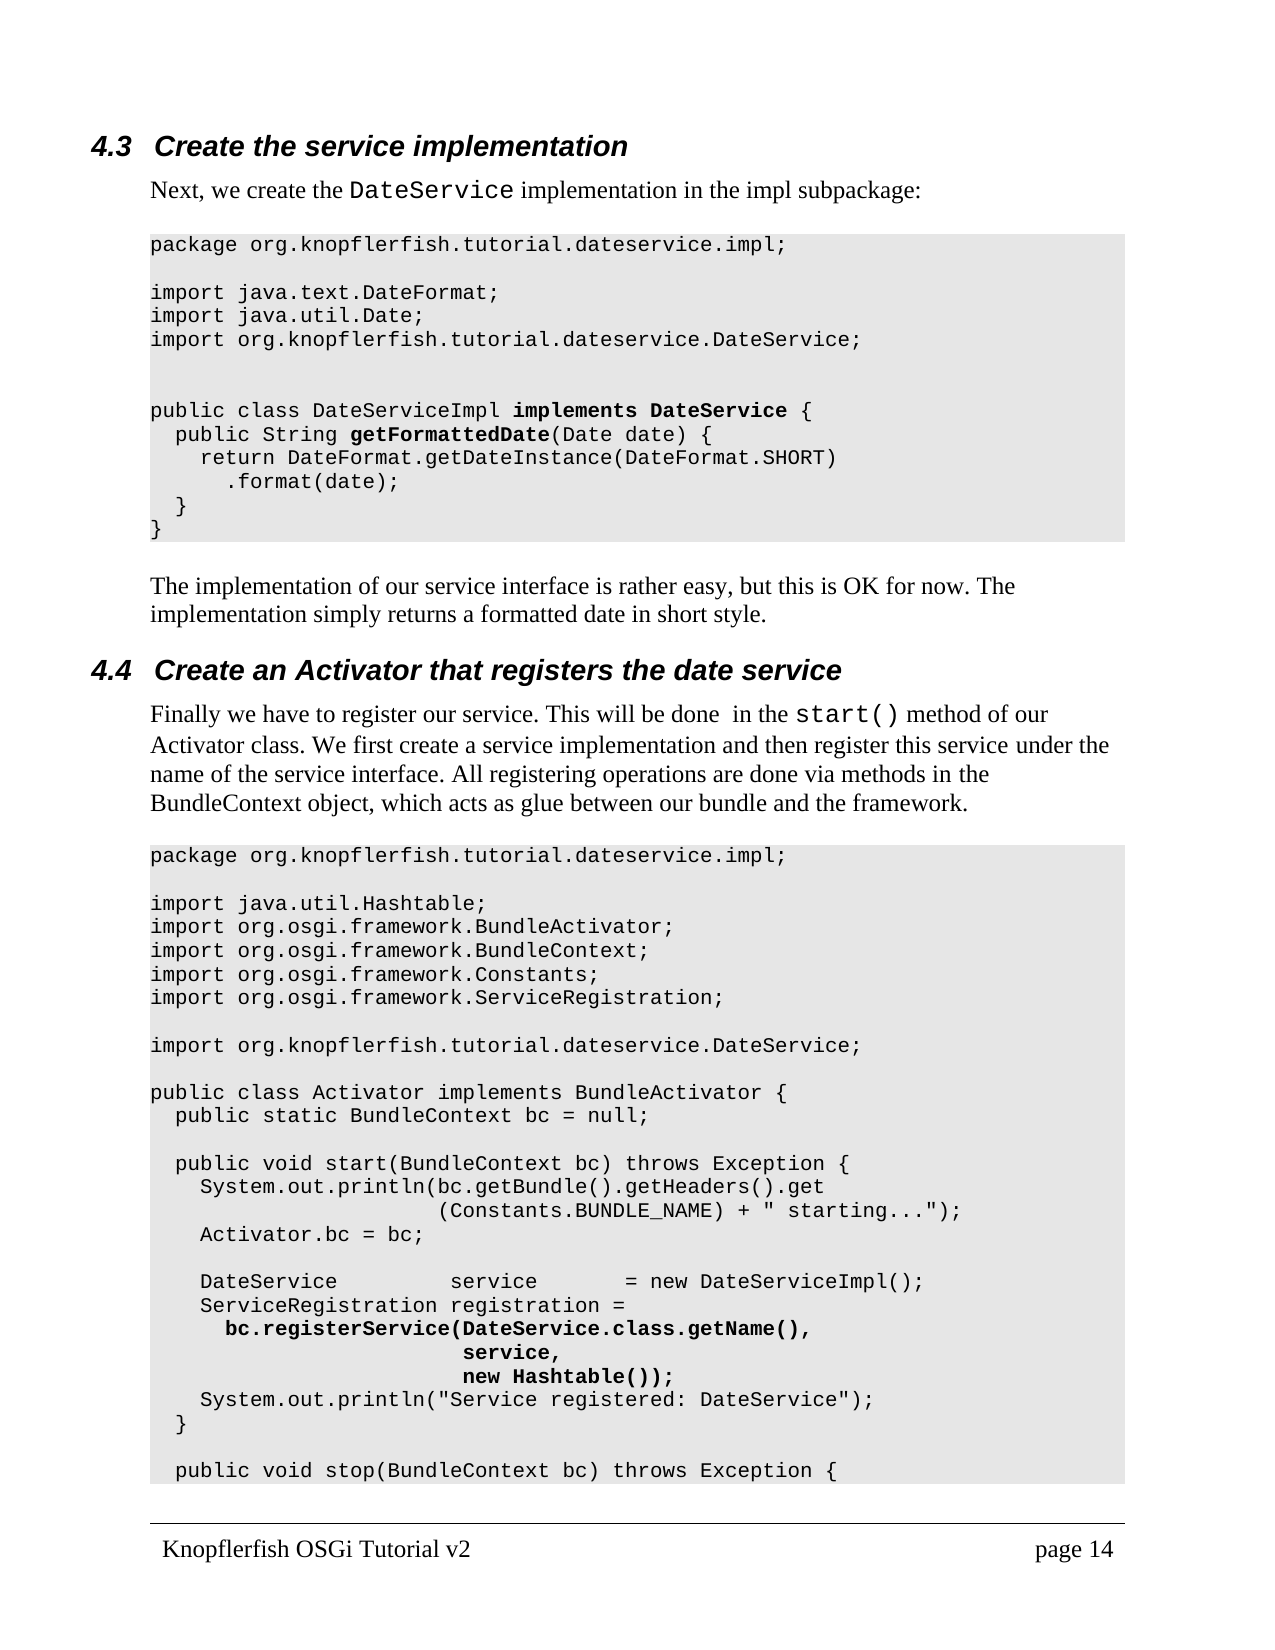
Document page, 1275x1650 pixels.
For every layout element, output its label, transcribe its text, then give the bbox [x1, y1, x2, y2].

text } [150, 494, 1125, 518]
text import org.osgi.framework.BundleContext; [150, 940, 1125, 964]
text import org.osgi.framework.Constants; [150, 964, 1125, 987]
text import java.util.Hashtable; [150, 893, 1125, 916]
text DateService service = new DateServiceImpl(); [150, 1271, 1125, 1295]
text The implementation of our service interface is rather easy, but this is OK for now. The implementation simply returns a formatted date in short style. [150, 571, 1125, 628]
text import org.knopflerfish.tutorial.dateservice.DateService; [150, 329, 1125, 353]
text (Constants.BUNDLE_NAME) + " starting..."); [150, 1200, 1125, 1224]
text } [150, 518, 1125, 542]
text public static BundleContext bc = null; [150, 1106, 1125, 1129]
text new Hashtable()); [150, 1366, 1125, 1389]
text import org.osgi.framework.ServiceRegistration; [150, 987, 1125, 1011]
text import java.text.DateFormat; [150, 282, 1125, 305]
text package org.knopflerfish.tutorial.dateservice.impl; [150, 845, 1125, 869]
text bc.registerService(DateService.class.getName(), [150, 1318, 1125, 1342]
text package org.knopflerfish.tutorial.dateservice.impl; [150, 234, 1125, 258]
text public class DateServiceImpl implements DateService { [150, 400, 1125, 424]
text .format(date); [150, 471, 1125, 494]
text } [150, 1413, 1125, 1437]
text System.out.println("Service registered: DateService"); [150, 1389, 1125, 1413]
text import org.osgi.framework.BundleActivator; [150, 916, 1125, 940]
text public void start(BundleContext bc) throws Exception { [150, 1153, 1125, 1176]
text Finally we have to register our service. This will be done in the start() method of our Activator class. We first create a service implementation and then register this service under the name of the service interface. All registering operations are done via methods in the BundleContext object, which acts as glue between our bundle and the framework. [150, 699, 1125, 817]
text System.out.println(bc.getBundle().getHeaders().get [150, 1176, 1125, 1200]
subtitle Create the service implementation [91, 129, 1125, 162]
text Activator.bc = bc; [150, 1224, 1125, 1247]
text public void stop(BundleContext bc) throws Exception { [150, 1460, 1125, 1484]
text public class Activator implements BundleActivator { [150, 1082, 1125, 1106]
text public String getFormattedDate(Date date) { [150, 424, 1125, 447]
text return DateFormat.getDateInstance(DateFormat.SHORT) [150, 447, 1125, 471]
text service, [150, 1342, 1125, 1366]
text Next, we create the DateService implementation in the impl subpackage: [150, 175, 1125, 206]
subtitle Create an Activator that registers the date service [91, 653, 1125, 687]
text ServiceRegistration registration = [150, 1295, 1125, 1318]
text import org.knopflerfish.tutorial.dateservice.DateService; [150, 1034, 1125, 1058]
text import java.util.Date; [150, 305, 1125, 329]
